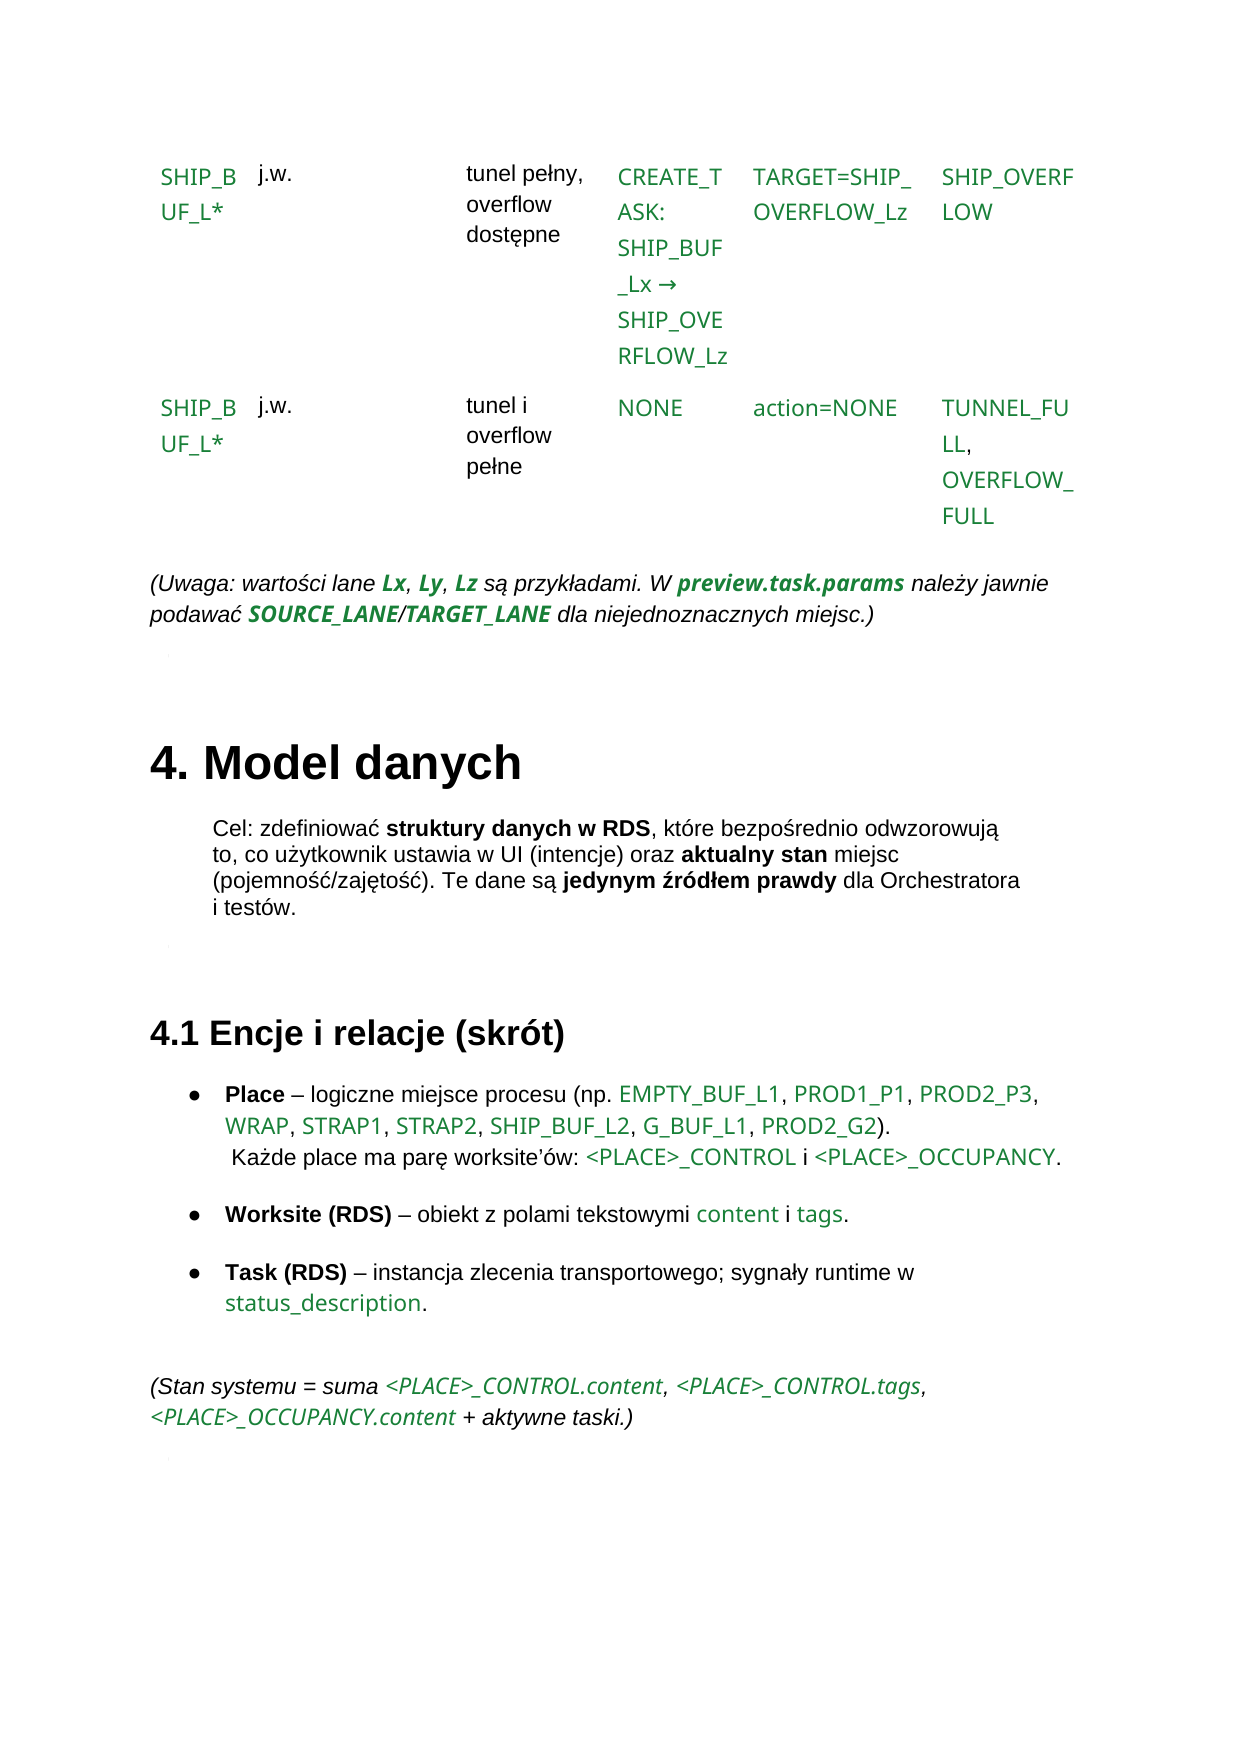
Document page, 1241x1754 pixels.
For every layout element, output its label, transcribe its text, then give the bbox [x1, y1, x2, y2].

table_cell tunel i overflow pełne [456, 382, 607, 542]
table_cell TUNNEL_FULL, OVERFLOW_FULL [931, 382, 1090, 542]
list Place – logiczne miejsce procesu (np. EMPTY_BUF_L1, PROD1_P1, PROD2_P3, WRAP, STRAP1, STRAP2, SHIP_BUF_L2, G_BUF_L1, PROD2_G2). Każde place ma parę worksite’ów: <PLACE>_CONTROL i <PLACE>_OCCUPANCY. [187, 1078, 1090, 1198]
list Worksite (RDS) – obiekt z polami tekstowymi content i tags. [187, 1198, 1090, 1256]
table_cell j.w. [248, 382, 456, 542]
text Cel: zdefiniować struktury danych w RDS, które bezpośrednio odwzorowują to, co użytkownik ustawia w UI (intencje) oraz aktualny stan miejsc (pojemność/zajętość). Te dane są jedynym źródłem prawdy dla Orchestratora i testów. [212, 814, 1028, 920]
table_cell action=NONE [743, 382, 931, 542]
table_cell TARGET=SHIP_OVERFLOW_Lz [743, 150, 931, 382]
table_cell SHIP_BUF_L* [150, 382, 248, 542]
table_cell SHIP_OVERFLOW [931, 150, 1090, 382]
table_cell NONE [607, 382, 742, 542]
list Task (RDS) – instancja zlecenia transportowego; sygnały runtime w status_description. [187, 1256, 1090, 1345]
table_cell j.w. [248, 150, 456, 382]
subtitle 4. Model danych [150, 734, 1090, 789]
text (Uwaga: wartości lane Lx, Ly, Lz są przykładami. W preview.task.params należy jawnie podawać SOURCE_LANE/TARGET_LANE dla niejednoznacznych miejsc.) [150, 567, 1090, 629]
table_cell CREATE_TASK: SHIP_BUF_Lx → SHIP_OVERFLOW_Lz [607, 150, 742, 382]
text (Stan systemu = suma <PLACE>_CONTROL.content, <PLACE>_CONTROL.tags, <PLACE>_OCCUPANCY.content + aktywne taski.) [150, 1370, 1090, 1432]
table_cell tunel pełny, overflow dostępne [456, 150, 607, 382]
table_cell SHIP_BUF_L* [150, 150, 248, 382]
subtitle 4.1 Encje i relacje (skrót) [150, 1013, 1090, 1053]
